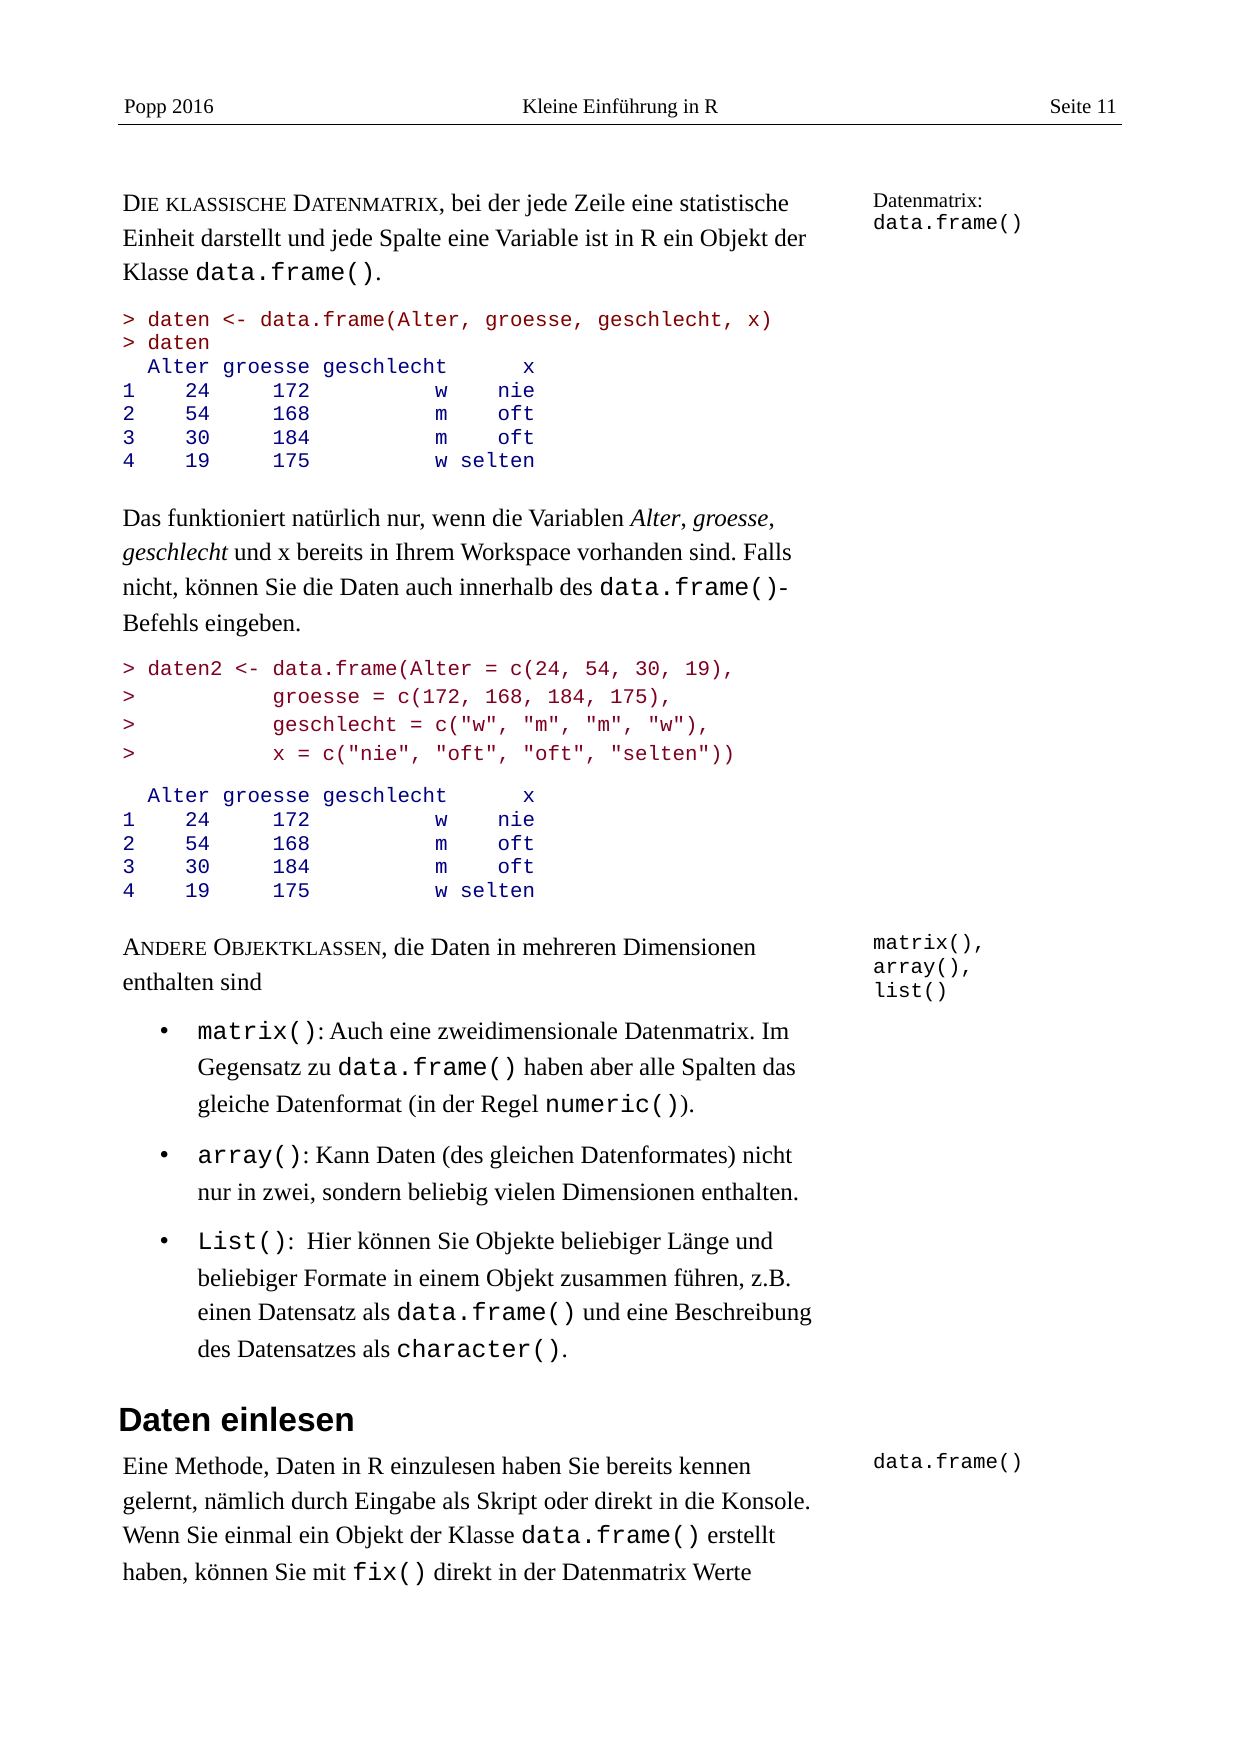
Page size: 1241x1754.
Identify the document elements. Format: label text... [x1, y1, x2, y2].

subtitle Daten einlesen [118, 1400, 1122, 1439]
table_header data.frame() [855, 1451, 1123, 1588]
table_cell matrix(), array(), list() [855, 933, 1123, 1379]
table_header Eine Methode, Daten in R einzulesen haben Sie bereits kennen gelernt, nämlich durch Eingabe als Skript oder direkt in die Konsole. Wenn Sie einmal ein Objekt der Klasse data.frame() erstellt haben, können Sie mit fix() direkt in der Datenmatrix Werte [122, 1451, 855, 1588]
table_cell [855, 159, 1123, 188]
table_cell Die klassische Datenmatrix, bei der jede Zeile eine statistische Einheit darstellt und jede Spalte eine Variable ist in R ein Objekt der Klasse data.frame(). > daten <- data.frame(Alter, groesse, geschlecht, x) > daten Alter groesse geschlecht x 1 24 172 w nie 2 54 168 m oft 3 30 184 m oft 4 19 175 w selten Das funktioniert natürlich nur, wenn die Variablen Alter, groesse, geschlecht und x bereits in Ihrem Workspace vorhanden sind. Falls nicht, können Sie die Daten auch innerhalb des data.frame()-Befehls eingeben. > daten2 <- data.frame(Alter = c(24, 54, 30, 19), > groesse = c(172, 168, 184, 175), > geschlecht = c("w", "m", "m", "w"), > x = c("nie", "oft", "oft", "selten")) Alter groesse geschlecht x 1 24 172 w nie 2 54 168 m oft 3 30 184 m oft 4 19 175 w selten [122, 188, 855, 932]
table_cell Andere Objektklassen, die Daten in mehreren Dimensionen enthalten sind matrix(): Auch eine zweidimensionale Datenmatrix. Im Gegensatz zu data.frame() haben aber alle Spalten das gleiche Datenformat (in der Regel numeric()). array(): Kann Daten (des gleichen Datenformates) nicht nur in zwei, sondern beliebig vielen Dimensionen enthalten. List(): Hier können Sie Objekte beliebiger Länge und beliebiger Formate in einem Objekt zusammen führen, z.B. einen Datensatz als data.frame() und eine Beschreibung des Datensatzes als character(). [122, 933, 855, 1379]
table_cell [122, 159, 855, 188]
table_cell Datenmatrix: data.frame() [855, 188, 1123, 932]
